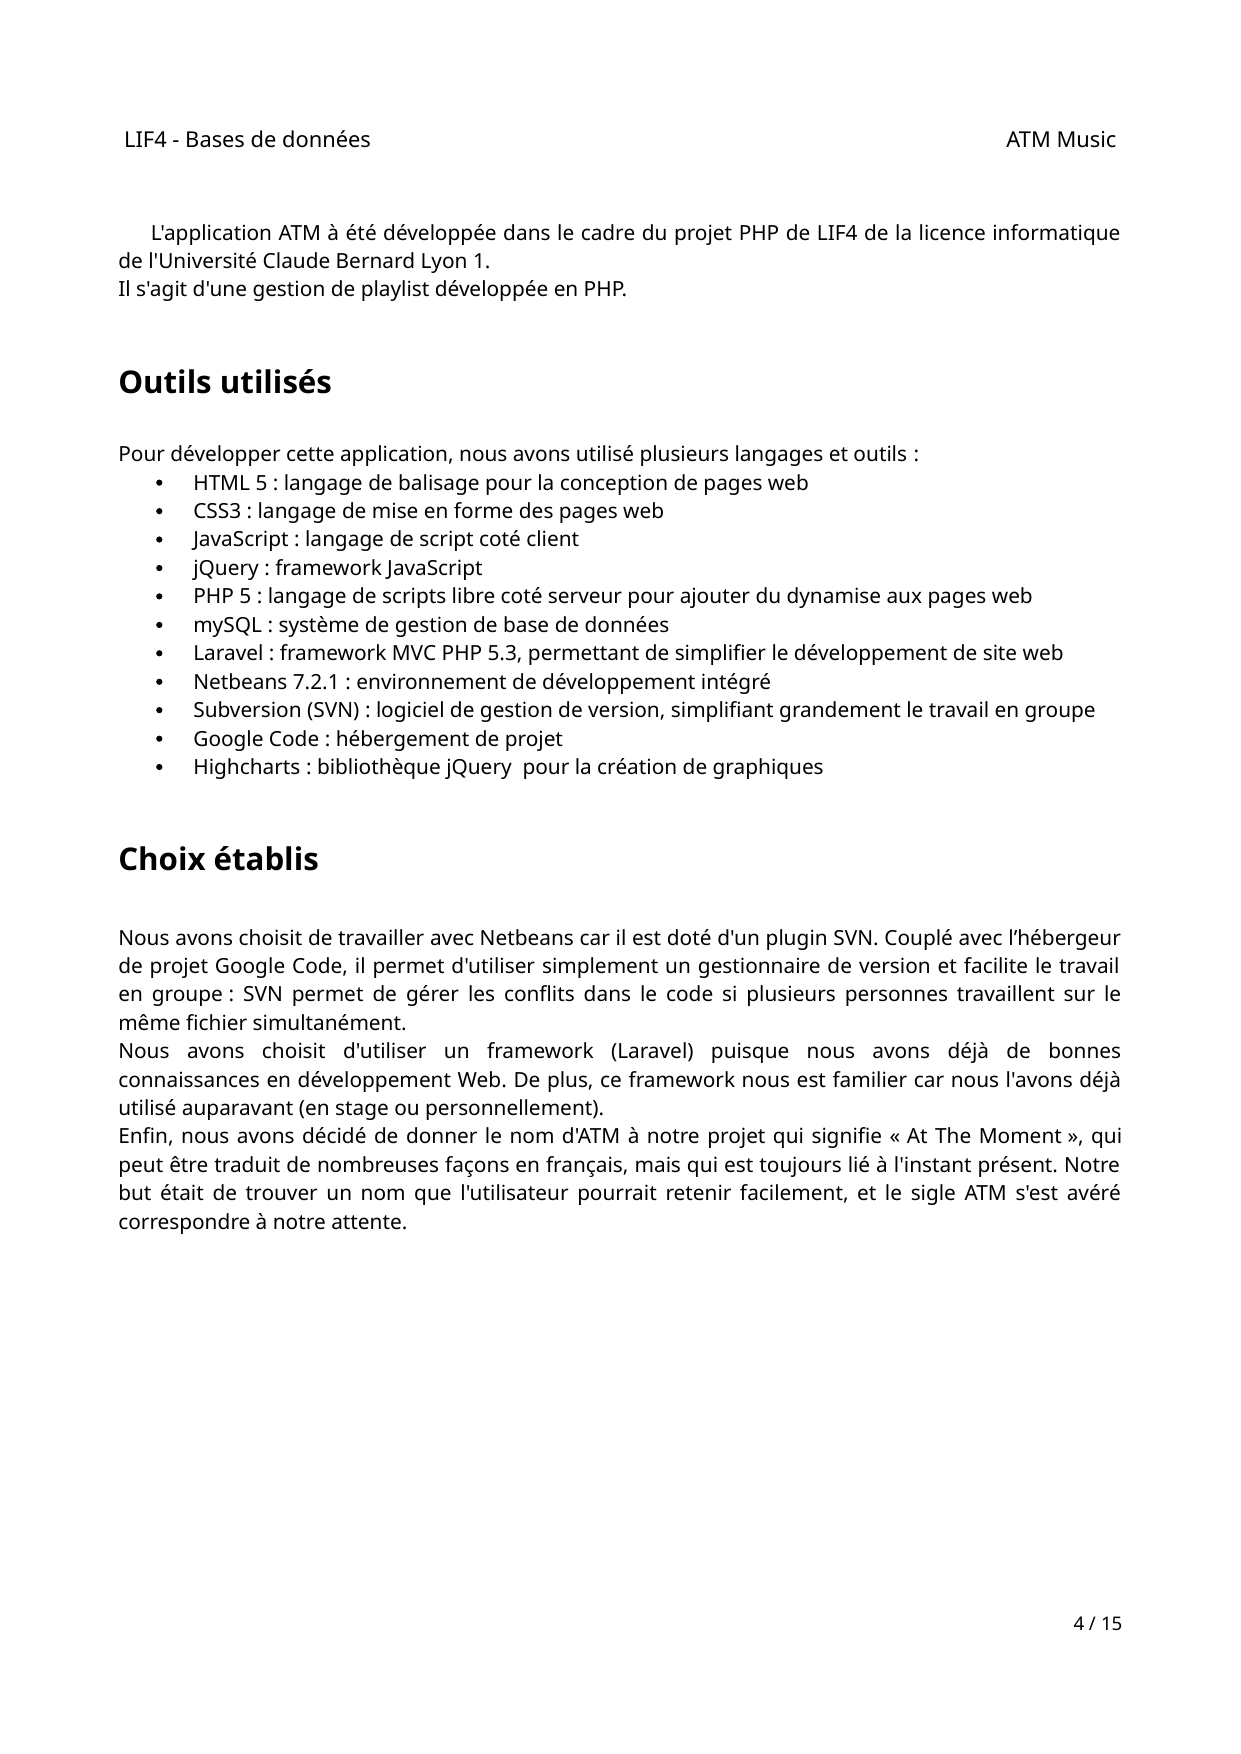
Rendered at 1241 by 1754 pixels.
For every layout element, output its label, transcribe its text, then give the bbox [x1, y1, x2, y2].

list Subversion (SVN) : logiciel de gestion de version, simplifiant grandement le travail en groupe [156, 695, 1122, 724]
text Choix établis [118, 837, 1122, 880]
text Nous avons choisit de travailler avec Netbeans car il est doté d'un plugin SVN. Couplé avec l’hébergeur de projet Google Code, il permet d'utiliser simplement un gestionnaire de version et facilite le travail en groupe : SVN permet de gérer les conflits dans le code si plusieurs personnes travaillent sur le même fichier simultanément. [118, 923, 1122, 1036]
list CSS3 : langage de mise en forme des pages web [156, 496, 1122, 524]
list PHP 5 : langage de scripts libre coté serveur pour ajouter du dynamise aux pages web [156, 581, 1122, 610]
text Il s'agit d'une gestion de playlist développée en PHP. [118, 274, 1122, 303]
text Outils utilisés [118, 360, 1122, 402]
text L'application ATM à été développée dans le cadre du projet PHP de LIF4 de la licence informatique de l'Université Claude Bernard Lyon 1. [118, 218, 1122, 274]
text Nous avons choisit d'utiliser un framework (Laravel) puisque nous avons déjà de bonnes connaissances en développement Web. De plus, ce framework nous est familier car nous l'avons déjà utilisé auparavant (en stage ou personnellement). [118, 1036, 1122, 1122]
list Netbeans 7.2.1 : environnement de développement intégré [156, 667, 1122, 695]
list JavaScript : langage de script coté client [156, 524, 1122, 553]
list HTML 5 : langage de balisage pour la conception de pages web [156, 468, 1122, 496]
list Highcharts : bibliothèque jQuery pour la création de graphiques [156, 752, 1122, 781]
list mySQL : système de gestion de base de données [156, 610, 1122, 638]
list jQuery : framework JavaScript [156, 553, 1122, 581]
text Pour développer cette application, nous avons utilisé plusieurs langages et outils : [118, 439, 1122, 468]
list Laravel : framework MVC PHP 5.3, permettant de simplifier le développement de site web [156, 638, 1122, 667]
text Enfin, nous avons décidé de donner le nom d'ATM à notre projet qui signifie « At The Moment », qui peut être traduit de nombreuses façons en français, mais qui est toujours lié à l'instant présent. Notre but était de trouver un nom que l'utilisateur pourrait retenir facilement, et le sigle ATM s'est avéré correspondre à notre attente. [118, 1122, 1122, 1235]
list Google Code : hébergement de projet [156, 724, 1122, 752]
